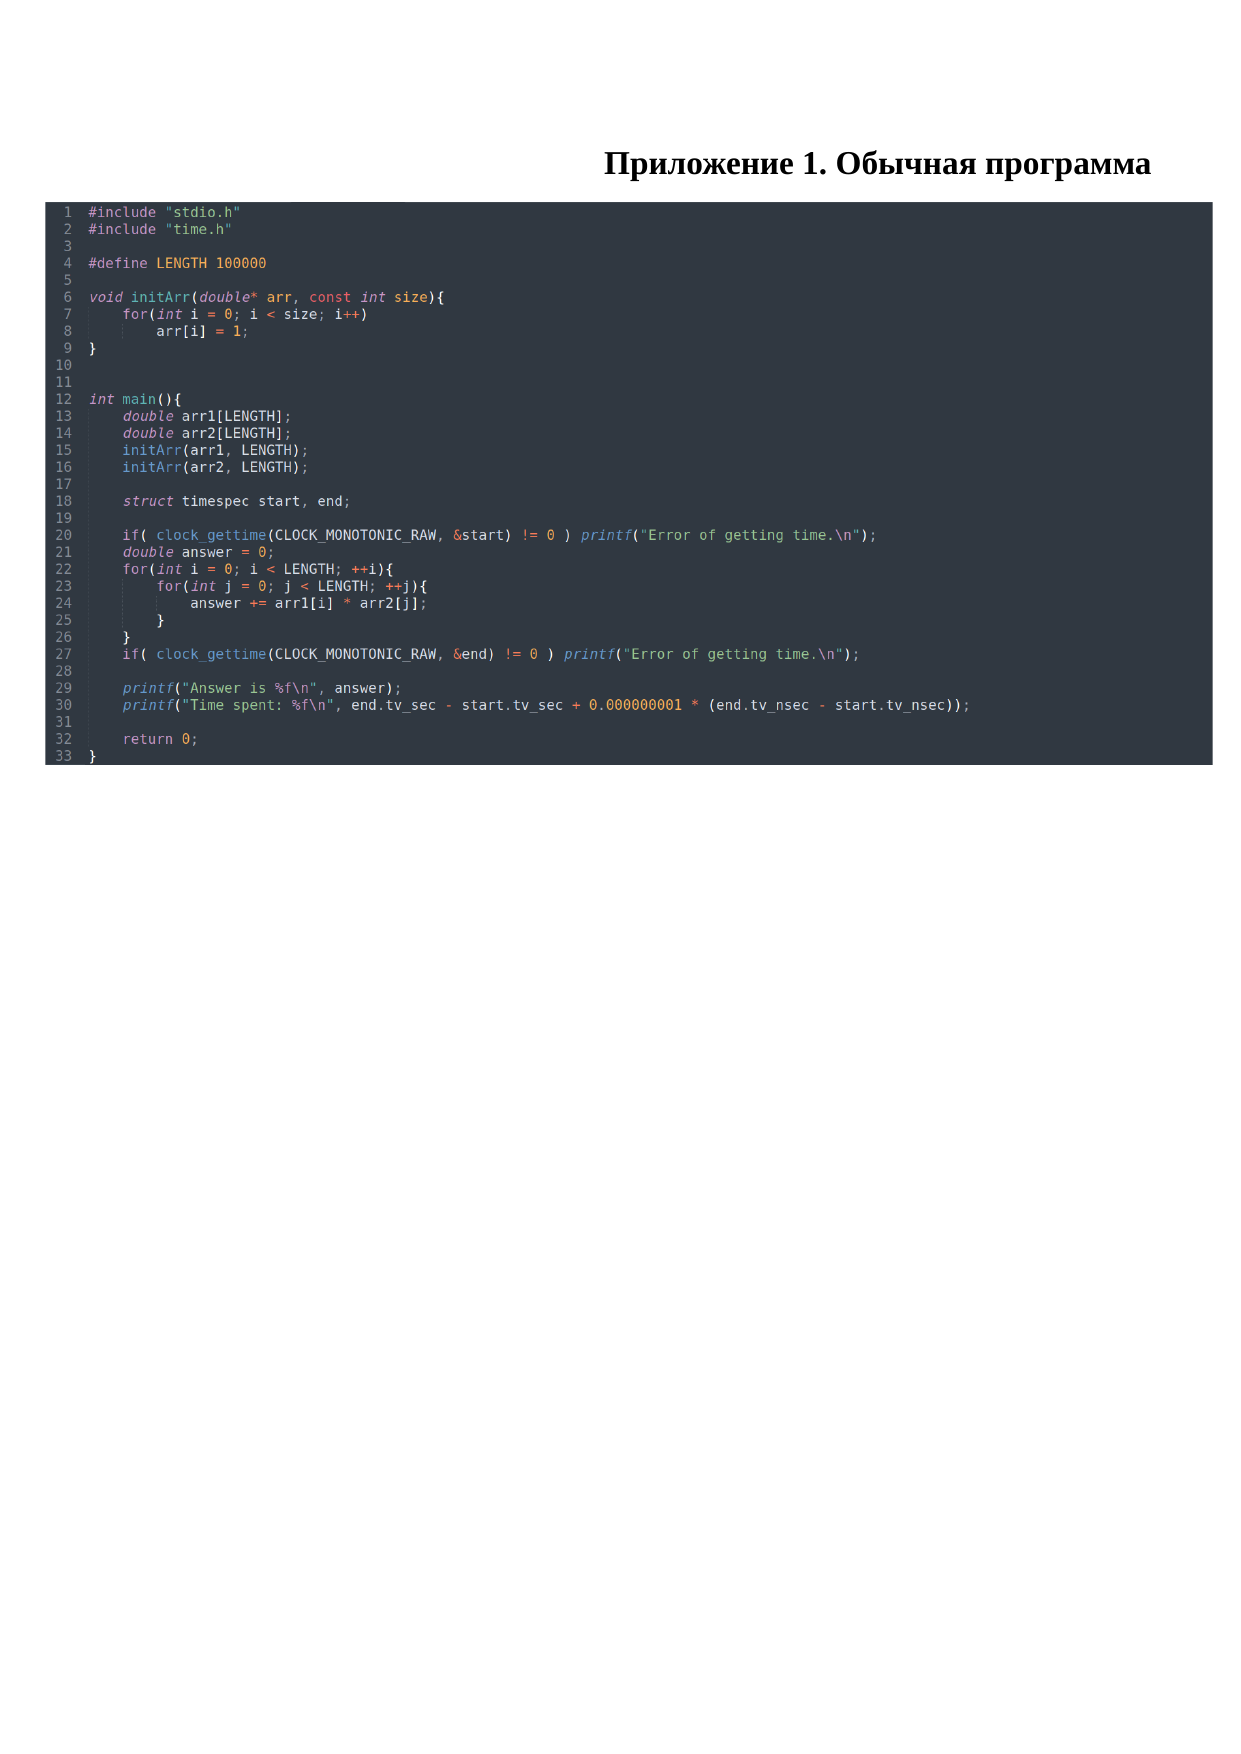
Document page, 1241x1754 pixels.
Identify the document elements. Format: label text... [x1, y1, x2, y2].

picture [45, 202, 1213, 765]
subtitle Приложение 1. Обычная программа [177, 143, 1152, 181]
